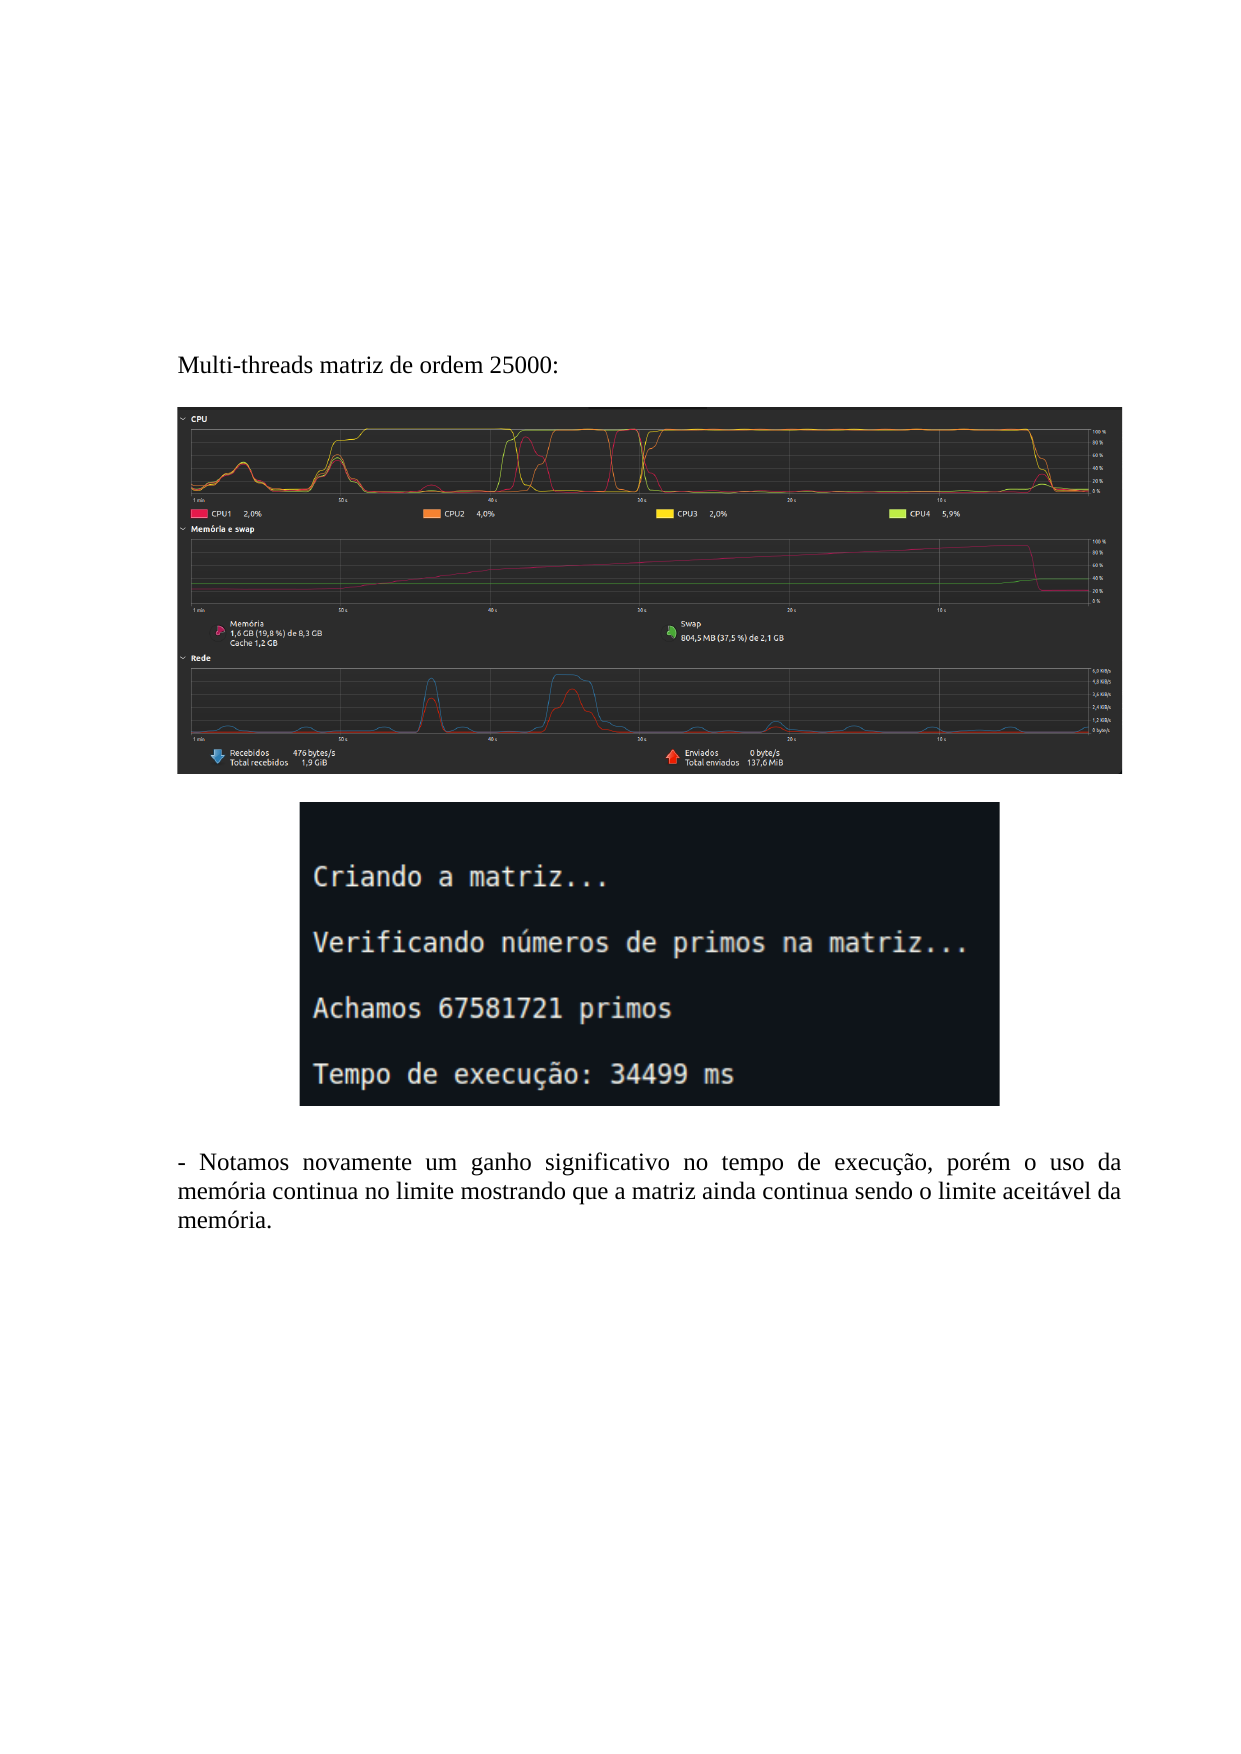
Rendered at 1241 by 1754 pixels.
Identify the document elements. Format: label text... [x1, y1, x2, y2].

picture [299, 802, 1000, 1106]
text Multi-threads matriz de ordem 25000: [177, 350, 1122, 378]
picture [177, 407, 1123, 774]
text - Notamos novamente um ganho significativo no tempo de execução, porém o uso da memória continua no limite mostrando que a matriz ainda continua sendo o limite aceitável da memória. [177, 1147, 1122, 1234]
